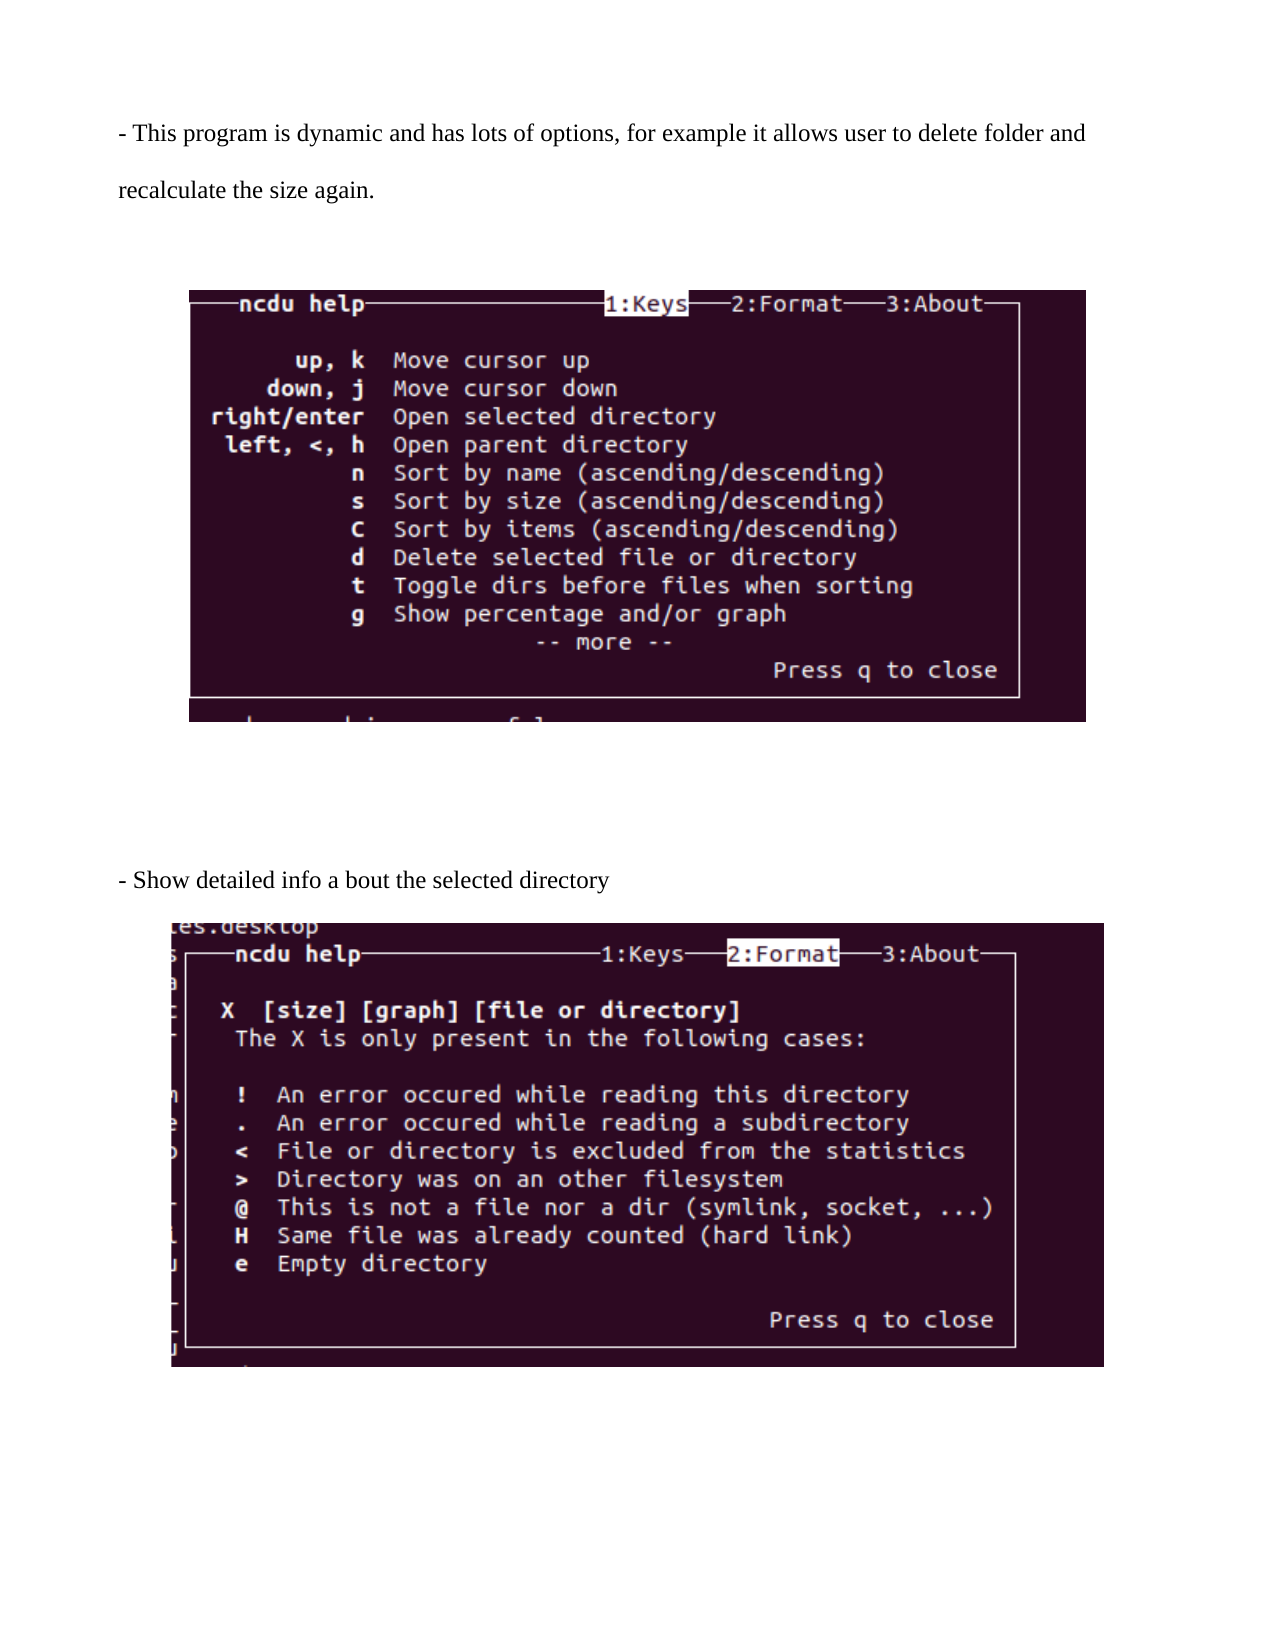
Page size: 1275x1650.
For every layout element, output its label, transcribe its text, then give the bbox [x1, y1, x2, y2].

text - This program is dynamic and has lots of options, for example it allows user to delete folder and recalculate the size again. [118, 118, 1157, 204]
picture [189, 290, 1086, 722]
text - Show detailed info a bout the selected directory [118, 866, 1157, 894]
picture [171, 923, 1104, 1367]
